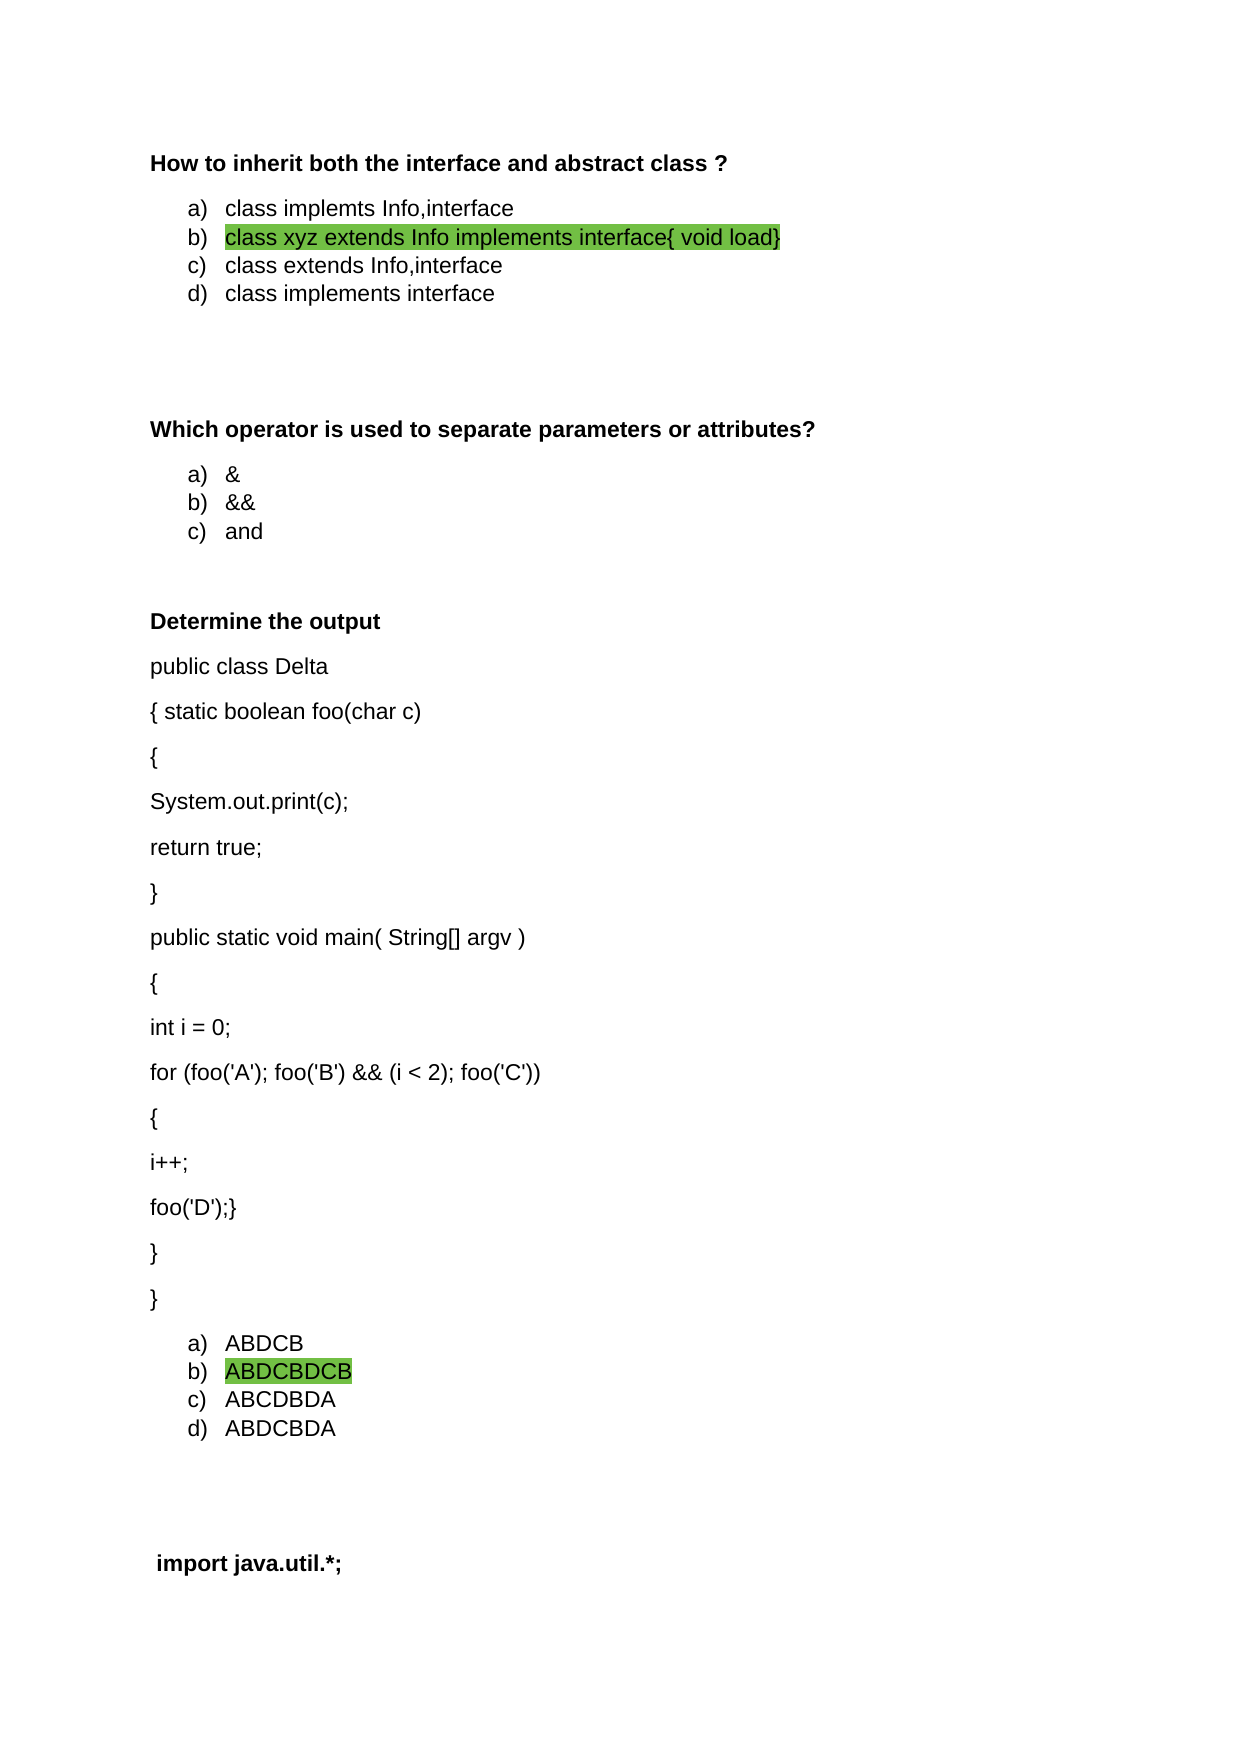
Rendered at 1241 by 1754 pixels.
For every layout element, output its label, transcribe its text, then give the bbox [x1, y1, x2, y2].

text Determine the output [150, 608, 1090, 634]
list ABDCBDCB [187, 1358, 1090, 1384]
text for (foo('A'); foo('B') && (i < 2); foo('C')) [150, 1059, 1090, 1085]
text { [150, 969, 1090, 995]
list ABCDBDA [187, 1386, 1090, 1413]
text public class Delta [150, 653, 1090, 679]
text { [150, 1104, 1090, 1130]
list ABDCBDA [187, 1415, 1090, 1441]
text import java.util.*; [150, 1550, 1090, 1577]
list class implemts Info,interface [187, 195, 1090, 221]
text int i = 0; [150, 1014, 1090, 1040]
text } [150, 878, 1090, 905]
text { [150, 743, 1090, 769]
text } [150, 1284, 1090, 1311]
list & [187, 461, 1090, 487]
text System.out.print(c); [150, 788, 1090, 815]
list && [187, 489, 1090, 516]
text public static void main( String[] argv ) [150, 924, 1090, 950]
text } [150, 1239, 1090, 1266]
list class xyz extends Info implements interface{ void load} [187, 223, 1090, 250]
text { static boolean foo(char c) [150, 698, 1090, 724]
text How to inherit both the interface and abstract class ? [150, 150, 1090, 176]
text foo('D');} [150, 1194, 1090, 1221]
text return true; [150, 833, 1090, 860]
list and [187, 518, 1090, 544]
text Which operator is used to separate parameters or attributes? [150, 416, 1090, 442]
list class implements interface [187, 280, 1090, 307]
list ABDCB [187, 1329, 1090, 1356]
list class extends Info,interface [187, 252, 1090, 278]
text i++; [150, 1149, 1090, 1176]
